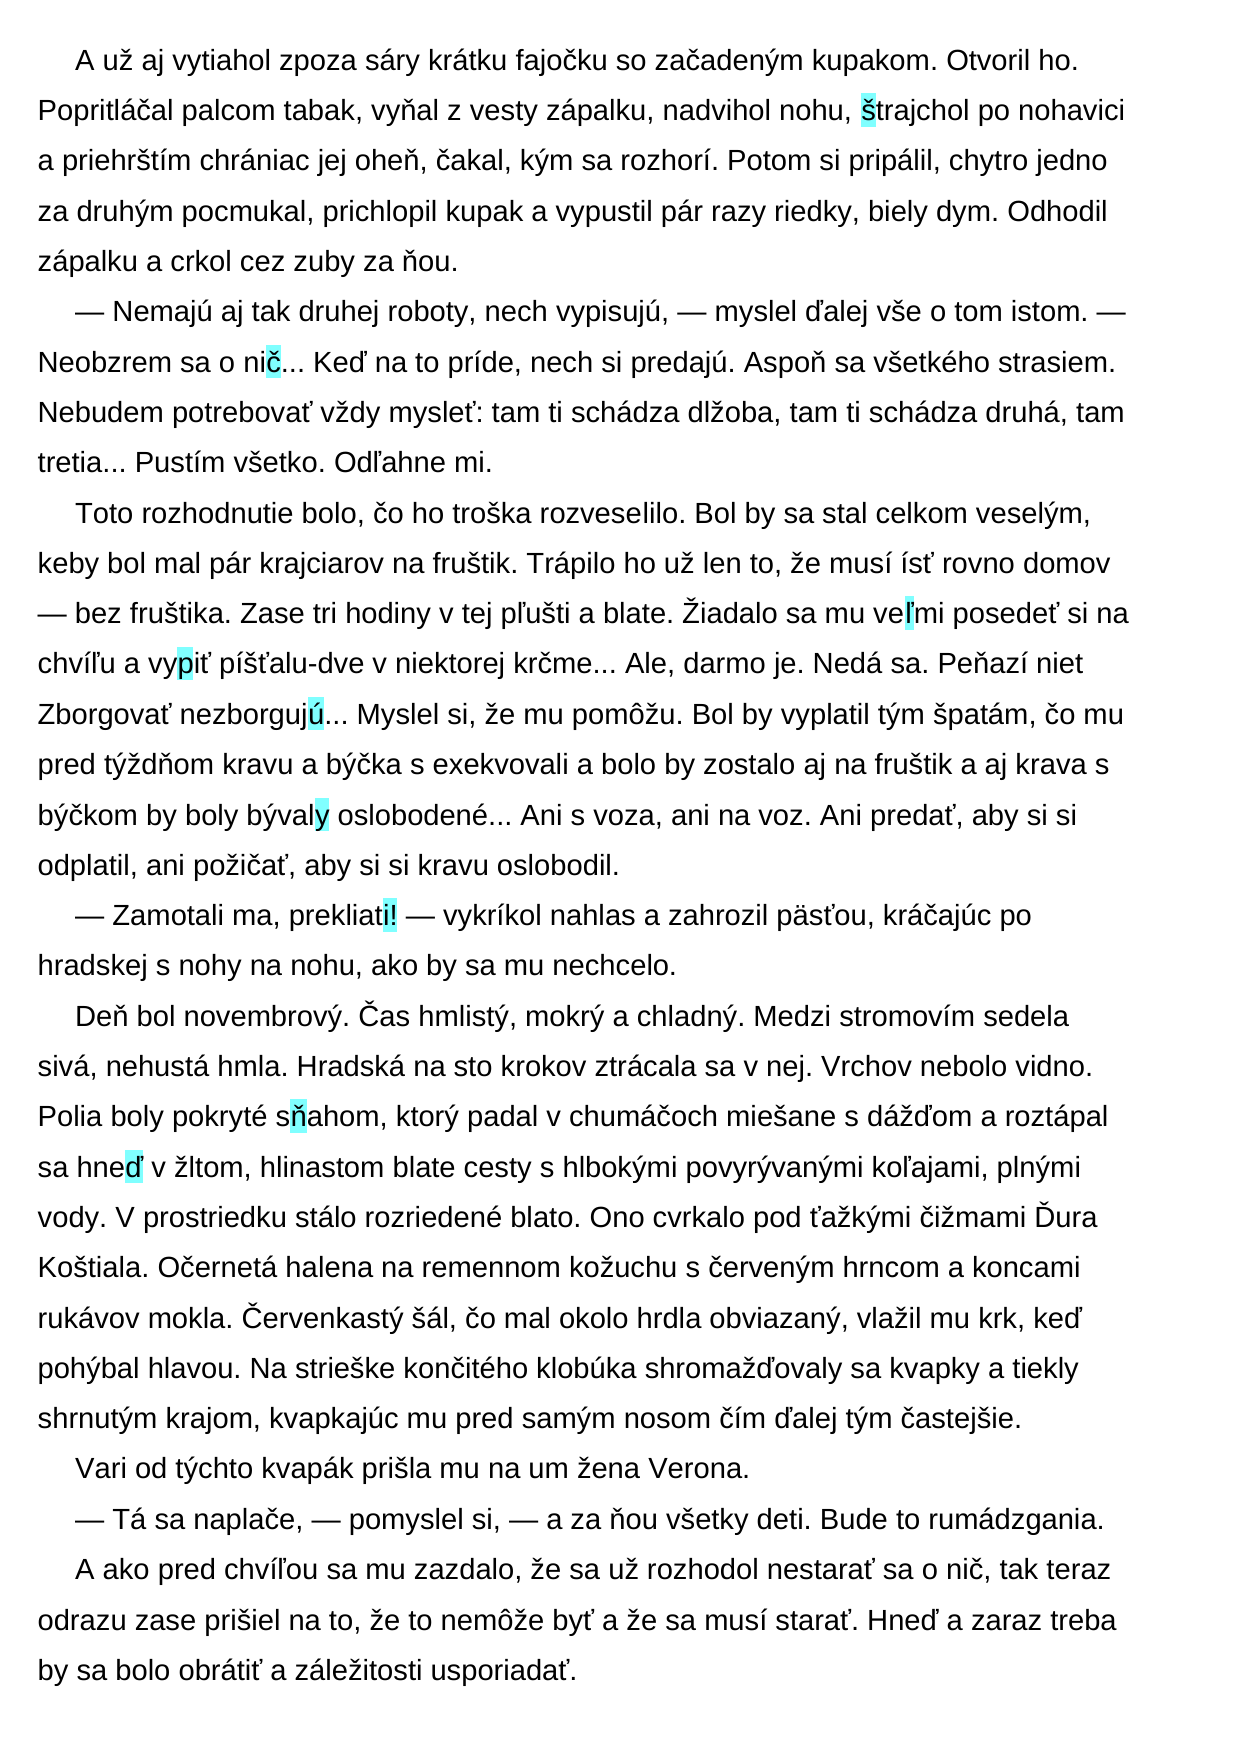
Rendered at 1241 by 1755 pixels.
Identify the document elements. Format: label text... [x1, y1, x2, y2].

text — Tá sa naplače, — pomyslel si, — a za ňou všetky deti. Bude to rumádzgania. [37, 1502, 1136, 1535]
text A ako pred chvíľou sa mu zazdalo, že sa už rozhodol nestarať sa o nič, tak teraz odrazu zase prišiel na to, že to nemôže byť a že sa musí starať. Hneď a zaraz treba by sa bolo obrátiť a záležitosti usporiadať. [37, 1552, 1136, 1686]
text Vari od týchto kvapák prišla mu na um žena Verona. [37, 1452, 1136, 1485]
text — Nemajú aj tak druhej roboty, nech vypisujú, — myslel ďalej vše o tom istom. — Neobzrem sa o nič... Keď na to príde, nech si predajú. Aspoň sa všetkého strasiem. Nebudem potrebovať vždy mysleť: tam ti schádza dlžoba, tam ti schádza druhá, tam tretia... Pustím všetko. Odľahne mi. [37, 294, 1136, 479]
text — Zamotali ma, prekliati! — vykríkol nahlas a zahrozil päsťou, kráčajúc po hradskej s nohy na nohu, ako by sa mu nechcelo. [37, 898, 1136, 982]
text A už aj vytiahol zpoza sáry krátku fajočku so začadeným kupakom. Otvoril ho. Popritláčal palcom tabak, vyňal z vesty zápalku, nadvihol nohu, štrajchol po nohavici a priehrštím chrániac jej oheň, čakal, kým sa rozhorí. Potom si pripálil, chytro jedno za druhým pocmukal, prichlopil kupak a vypustil pár razy riedky, biely dym. Odhodil zápalku a crkol cez zuby za ňou. [37, 43, 1136, 278]
text Toto rozhodnutie bolo, čo ho troška rozvese­lilo. Bol by sa stal celkom veselým, keby bol mal pár krajciarov na fruštik. Trápilo ho už len to, že musí ísť rovno domov — bez fruštika. Zase tri hodiny v tej pľušti a blate. Žiadalo sa mu veľmi posedeť si na chvíľu a vypiť píšťalu-dve v niektorej krčme... Ale, darmo je. Nedá sa. Peňazí niet Zborgovať nezborgujú... Myslel si, že mu pomôžu. Bol by vyplatil tým špatám, čo mu pred týždňom kravu a býčka s exekvovali a bolo by zostalo aj na fruštik a aj krava s býčkom by boly bývaly oslo­bodené... Ani s voza, ani na voz. Ani predať, aby si si odplatil, ani požičať, aby si si kravu oslobodil. [37, 496, 1136, 881]
text Deň bol novembrový. Čas hmlistý, mokrý a chladný. Medzi stromovím sedela sivá, nehustá hmla. Hradská na sto krokov ztrácala sa v nej. Vrchov nebolo vidno. Polia boly pokryté sňahom, ktorý padal v chumáčoch miešane s dážďom a roztápal sa hneď v žltom, hlinastom blate cesty s hlbokými povyrývanými koľajami, plnými vody. V prostriedku stálo rozriedené blato. Ono cvrkalo pod ťažkými čižmami Ďura Koštiala. Očernetá ha­lena na remennom kožuchu s červeným hrncom a koncami rukávov mokla. Červenkastý šál, čo mal okolo hrdla obviazaný, vlažil mu krk, keď pohýbal hlavou. Na strieške končitého klobúka shromažďovaly sa kvapky a tiekly shrnutým krajom, kvapkajúc mu pred samým nosom čím ďalej tým častejšie. [37, 999, 1136, 1435]
